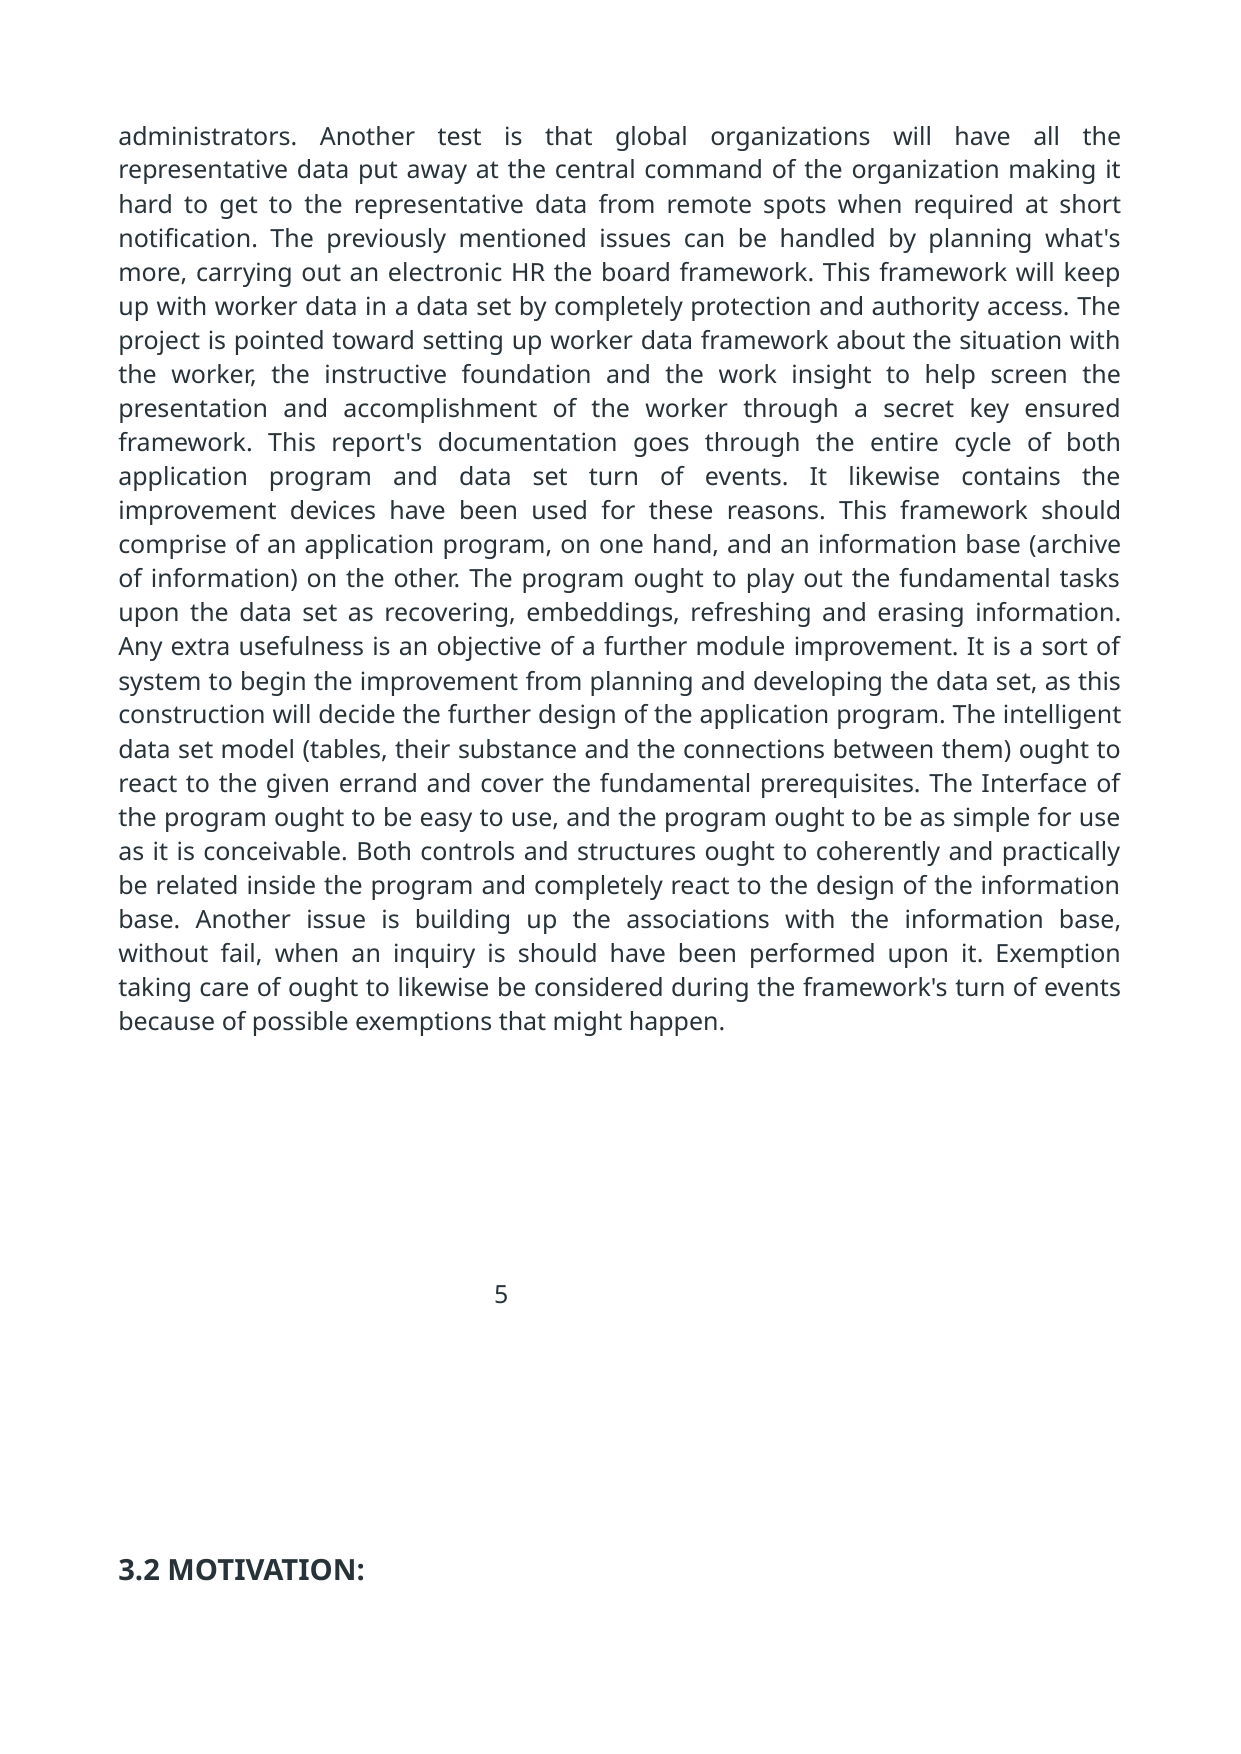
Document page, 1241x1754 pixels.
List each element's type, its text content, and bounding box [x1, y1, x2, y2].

text 3.2 MOTIVATION: [118, 1549, 1122, 1588]
text administrators. Another test is that global organizations will have all the representative data put away at the central command of the organization making it hard to get to the representative data from remote spots when required at short notification. The previously mentioned issues can be handled by planning what's more, carrying out an electronic HR the board framework. This framework will keep up with worker data in a data set by completely protection and authority access. The project is pointed toward setting up worker data framework about the situation with the worker, the instructive foundation and the work insight to help screen the presentation and accomplishment of the worker through a secret key ensured framework. This report's documentation goes through the entire cycle of both application program and data set turn of events. It likewise contains the improvement devices have been used for these reasons. This framework should comprise of an application program, on one hand, and an information base (archive of information) on the other. The program ought to play out the fundamental tasks upon the data set as recovering, embeddings, refreshing and erasing information. Any extra usefulness is an objective of a further module improvement. It is a sort of system to begin the improvement from planning and developing the data set, as this construction will decide the further design of the application program. The intelligent data set model (tables, their substance and the connections between them) ought to react to the given errand and cover the fundamental prerequisites. The Interface of the program ought to be easy to use, and the program ought to be as simple for use as it is conceivable. Both controls and structures ought to coherently and practically be related inside the program and completely react to the design of the information base. Another issue is building up the associations with the information base, without fail, when an inquiry is should have been performed upon it. Exemption taking care of ought to likewise be considered during the framework's turn of events because of possible exemptions that might happen. [118, 118, 1122, 1038]
text 5 [118, 1276, 1122, 1310]
